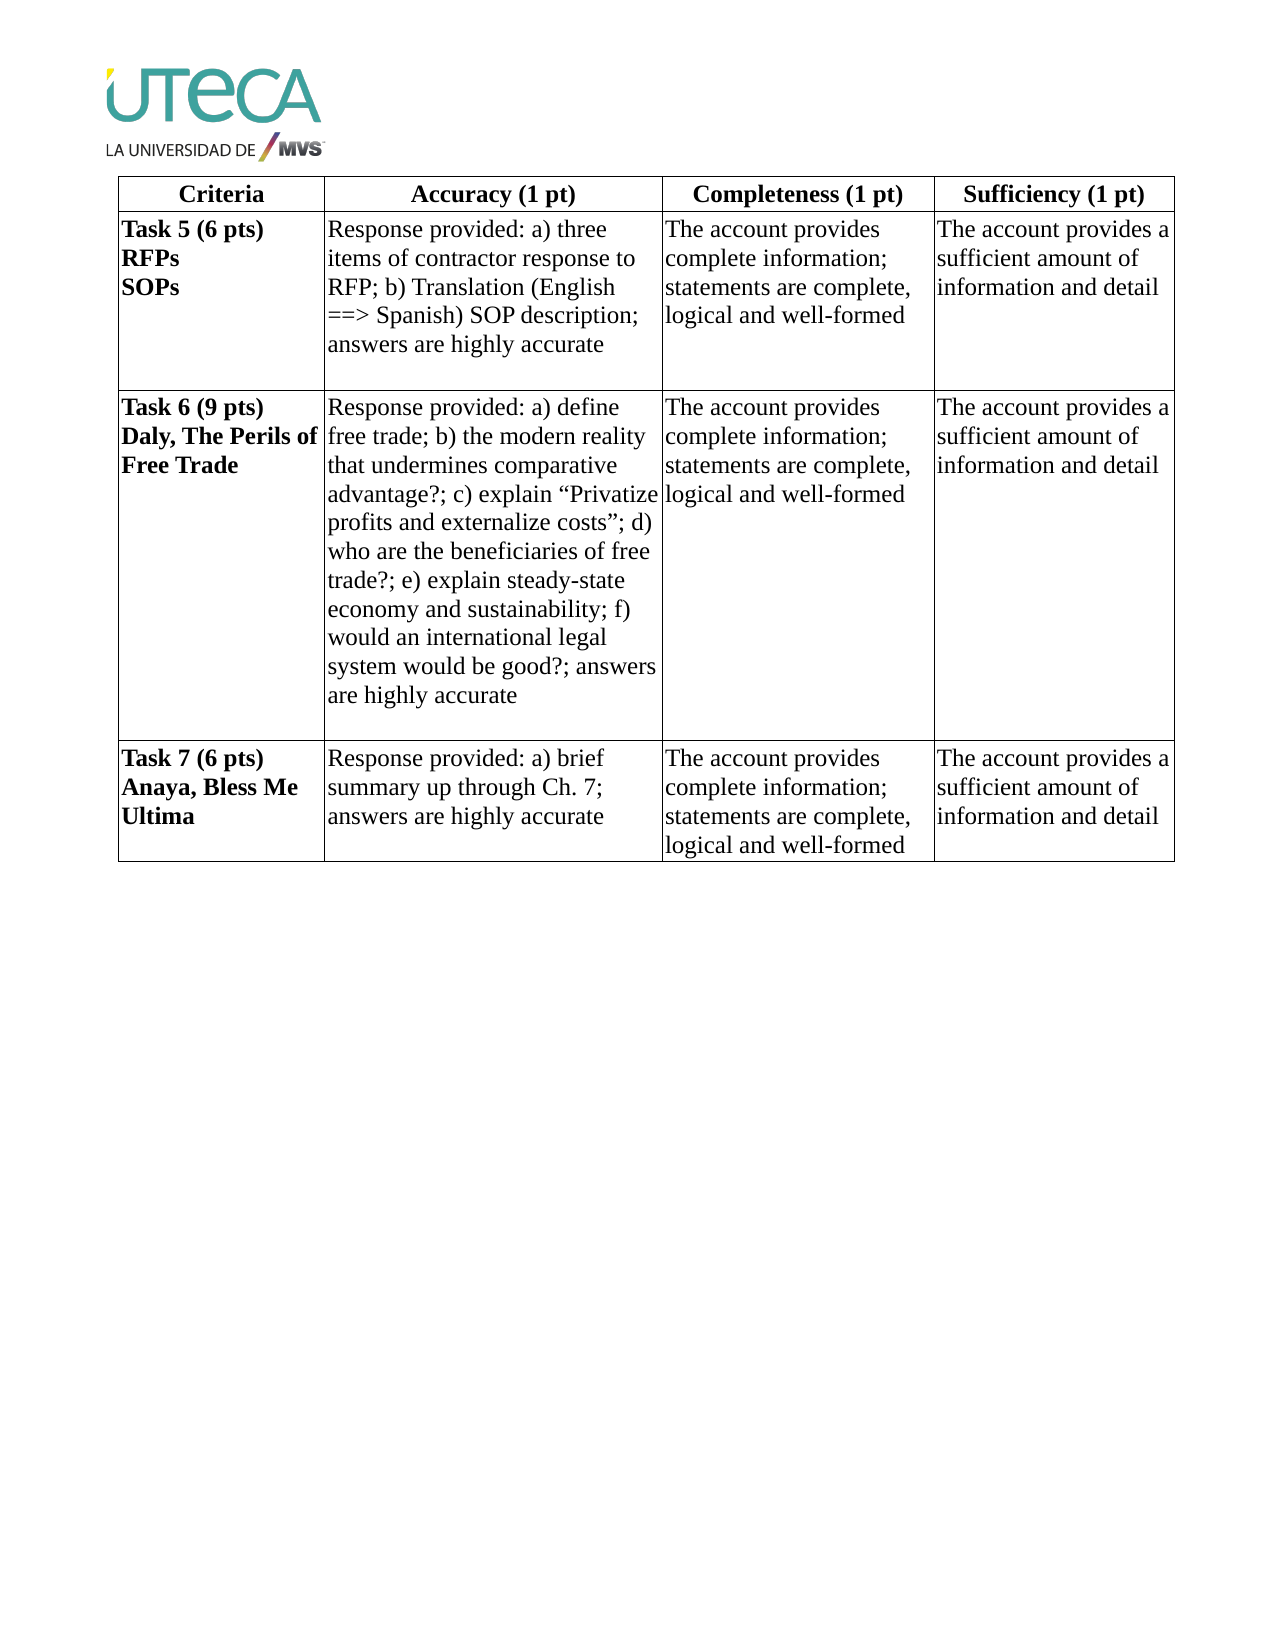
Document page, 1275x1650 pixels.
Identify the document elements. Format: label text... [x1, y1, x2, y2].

table_cell Task 7 (6 pts) Anaya, Bless Me Ultima [119, 741, 324, 861]
table_cell Response provided: a) brief summary up through Ch. 7; answers are highly accurate [325, 741, 662, 861]
table_cell The account provides complete information; statements are complete, logical and well-formed [663, 212, 934, 389]
table_cell The account provides a sufficient amount of information and detail [935, 391, 1174, 740]
table_cell Response provided: a) three items of contractor response to RFP; b) Translation (English ==> Spanish) SOP description; answers are highly accurate [325, 212, 662, 389]
table_header Accuracy (1 pt) [325, 177, 662, 211]
table_cell Response provided: a) define free trade; b) the modern reality that undermines comparative advantage?; c) explain “Privatize profits and externalize costs”; d) who are the beneficiaries of free trade?; e) explain steady-state economy and sustainability; f) would an international legal system would be good?; answers are highly accurate [325, 391, 662, 740]
table_cell Task 6 (9 pts) Daly, The Perils of Free Trade [119, 391, 324, 740]
table_header Sufficiency (1 pt) [935, 177, 1174, 211]
table_header Criteria [119, 177, 324, 211]
table_cell The account provides a sufficient amount of information and detail [935, 741, 1174, 861]
table_cell The account provides complete information; statements are complete, logical and well-formed [663, 741, 934, 861]
table_cell The account provides a sufficient amount of information and detail [935, 212, 1174, 389]
table_header Completeness (1 pt) [663, 177, 934, 211]
table_cell Task 5 (6 pts) RFPs SOPs [119, 212, 324, 389]
picture [104, 64, 328, 166]
table_cell The account provides complete information; statements are complete, logical and well-formed [663, 391, 934, 740]
